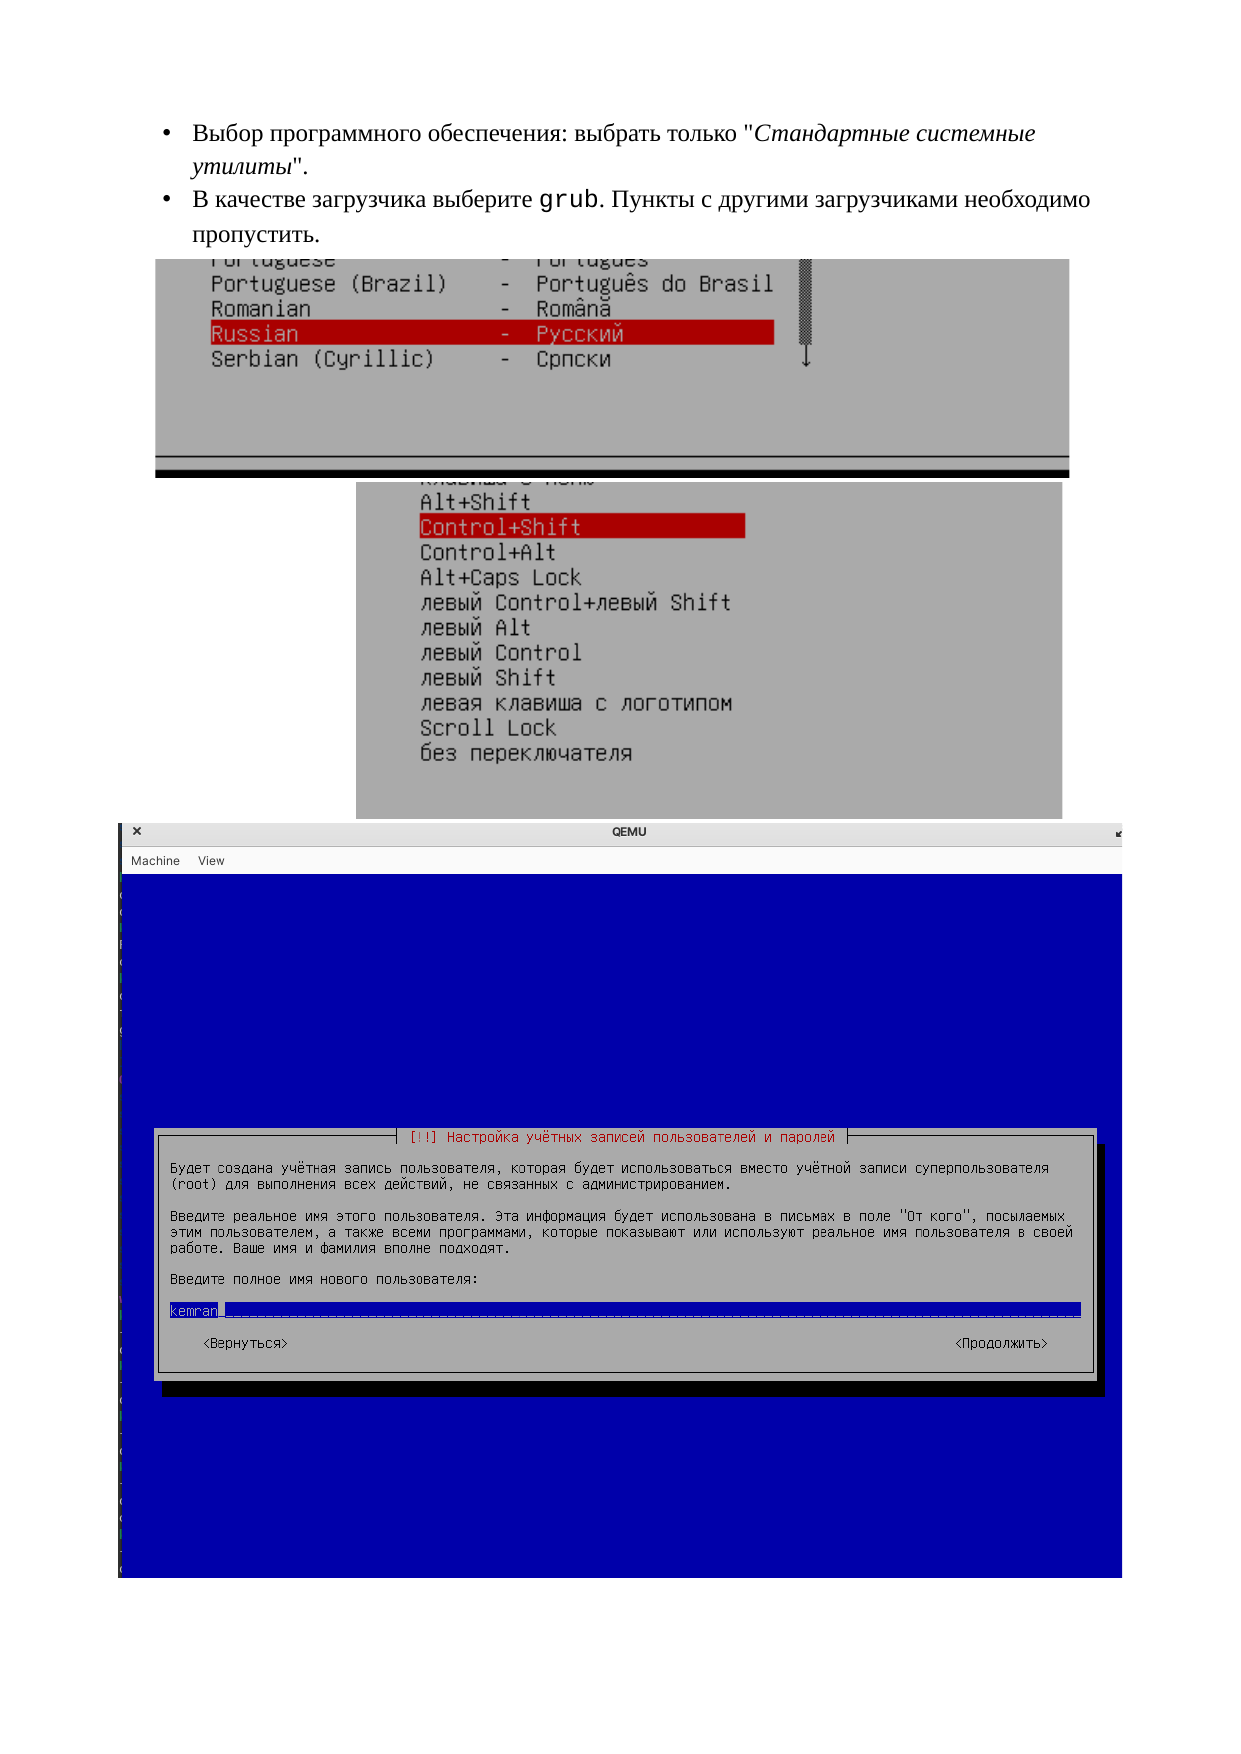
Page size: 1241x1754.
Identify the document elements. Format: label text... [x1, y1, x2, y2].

list В качестве загрузчика выберите grub. Пункты с другими загрузчиками необходимо пропустить. [162, 184, 1122, 248]
picture [356, 482, 1063, 819]
picture [118, 823, 1123, 1578]
list Выбор программного обеспечения: выбрать только "Стандартные системные утилиты". [162, 118, 1122, 180]
picture [155, 259, 1070, 478]
